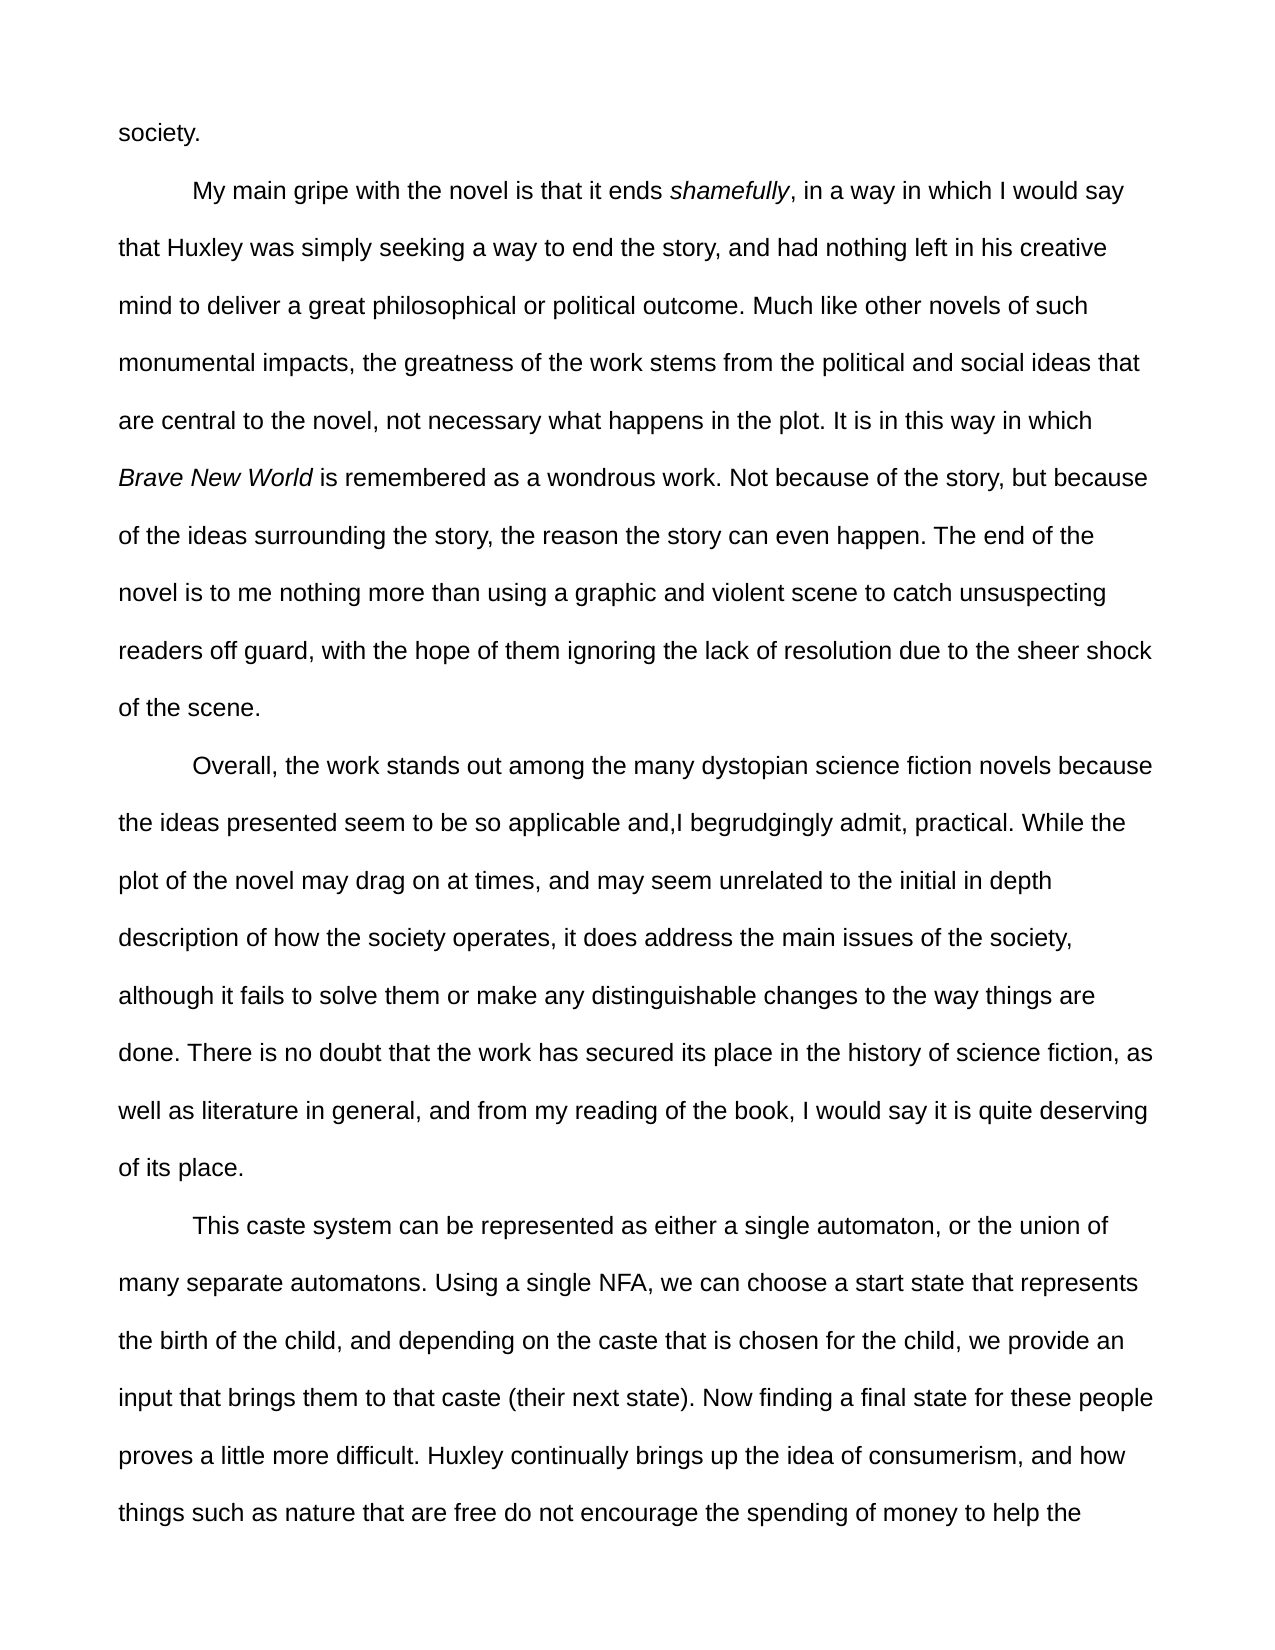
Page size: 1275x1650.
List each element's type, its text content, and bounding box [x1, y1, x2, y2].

text society. [118, 118, 1157, 147]
text Overall, the work stands out among the many dystopian science fiction novels because the ideas presented seem to be so applicable and,I begrudgingly admit, practical. While the plot of the novel may drag on at times, and may seem unrelated to the initial in depth description of how the society operates, it does address the main issues of the society, although it fails to solve them or make any distinguishable changes to the way things are done. There is no doubt that the work has secured its place in the history of science fiction, as well as literature in general, and from my reading of the book, I would say it is quite deserving of its place. [118, 751, 1157, 1182]
text My main gripe with the novel is that it ends shamefully, in a way in which I would say that Huxley was simply seeking a way to end the story, and had nothing left in his creative mind to deliver a great philosophical or political outcome. Much like other novels of such monumental impacts, the greatness of the work stems from the political and social ideas that are central to the novel, not necessary what happens in the plot. It is in this way in which Brave New World is remembered as a wondrous work. Not because of the story, but because of the ideas surrounding the story, the reason the story can even happen. The end of the novel is to me nothing more than using a graphic and violent scene to catch unsuspecting readers off guard, with the hope of them ignoring the lack of resolution due to the sheer shock of the scene. [118, 176, 1157, 722]
text This caste system can be represented as either a single automaton, or the union of many separate automatons. Using a single NFA, we can choose a start state that represents the birth of the child, and depending on the caste that is chosen for the child, we provide an input that brings them to that caste (their next state). Now finding a final state for these people proves a little more difficult. Huxley continually brings up the idea of consumerism, and how things such as nature that are free do not encourage the spending of money to help the [118, 1211, 1157, 1527]
